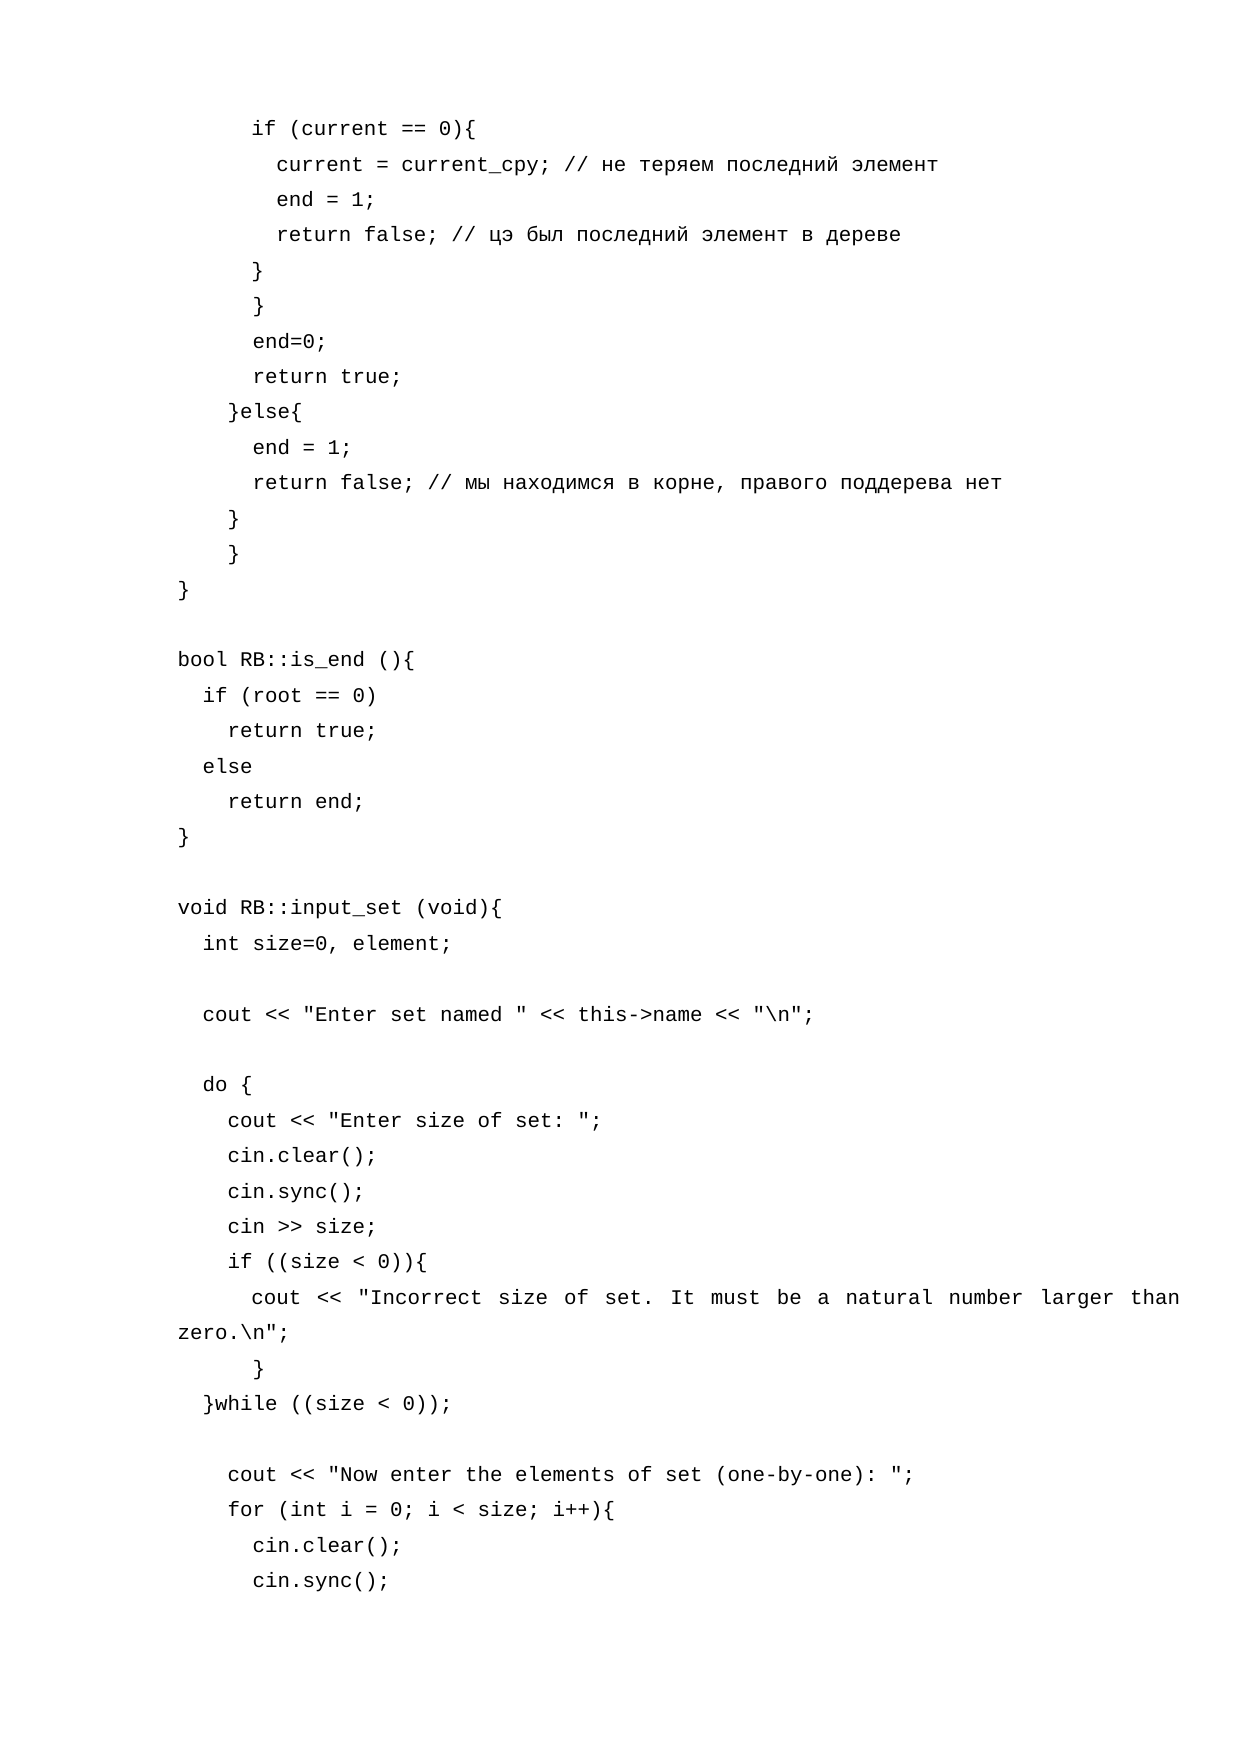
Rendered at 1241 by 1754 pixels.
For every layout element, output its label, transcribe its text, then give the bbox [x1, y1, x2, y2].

text end = 1; [177, 437, 1181, 461]
text bool RB::is_end (){ [177, 649, 1181, 673]
text else [177, 756, 1181, 779]
text return false; // цэ был последний элемент в дереве [177, 224, 1181, 248]
text current = current_cpy; // не теряем последний элемент [177, 153, 1181, 177]
text cin.sync(); [177, 1181, 1181, 1204]
text return end; [177, 791, 1181, 815]
text cout << "Enter set named " << this->name << "\n"; [177, 1003, 1181, 1027]
text if (root == 0) [177, 685, 1181, 708]
text cout << "Incorrect size of set. It must be a natural number larger than zero.\n"; [177, 1287, 1181, 1346]
text for (int i = 0; i < size; i++){ [177, 1499, 1181, 1523]
text return false; // мы находимся в корне, правого поддерева нет [177, 472, 1181, 496]
text } [177, 1358, 1181, 1381]
text } [177, 578, 1181, 602]
text end = 1; [177, 189, 1181, 213]
text end=0; [177, 331, 1181, 354]
text cin.clear(); [177, 1145, 1181, 1169]
text if ((size < 0)){ [177, 1251, 1181, 1275]
text cin.clear(); [177, 1535, 1181, 1558]
text do { [177, 1074, 1181, 1098]
text } [177, 543, 1181, 567]
text } [177, 295, 1181, 319]
text } [177, 826, 1181, 850]
text if (current == 0){ [177, 118, 1181, 142]
text void RB::input_set (void){ [177, 897, 1181, 921]
text cout << "Now enter the elements of set (one-by-one): "; [177, 1464, 1181, 1488]
text cout << "Enter size of set: "; [177, 1110, 1181, 1133]
text cin.sync(); [177, 1570, 1181, 1594]
text return true; [177, 720, 1181, 744]
text }while ((size < 0)); [177, 1393, 1181, 1417]
text } [177, 260, 1181, 283]
text } [177, 508, 1181, 531]
text int size=0, element; [177, 933, 1181, 956]
text cin >> size; [177, 1216, 1181, 1240]
text return true; [177, 366, 1181, 390]
text }else{ [177, 401, 1181, 425]
